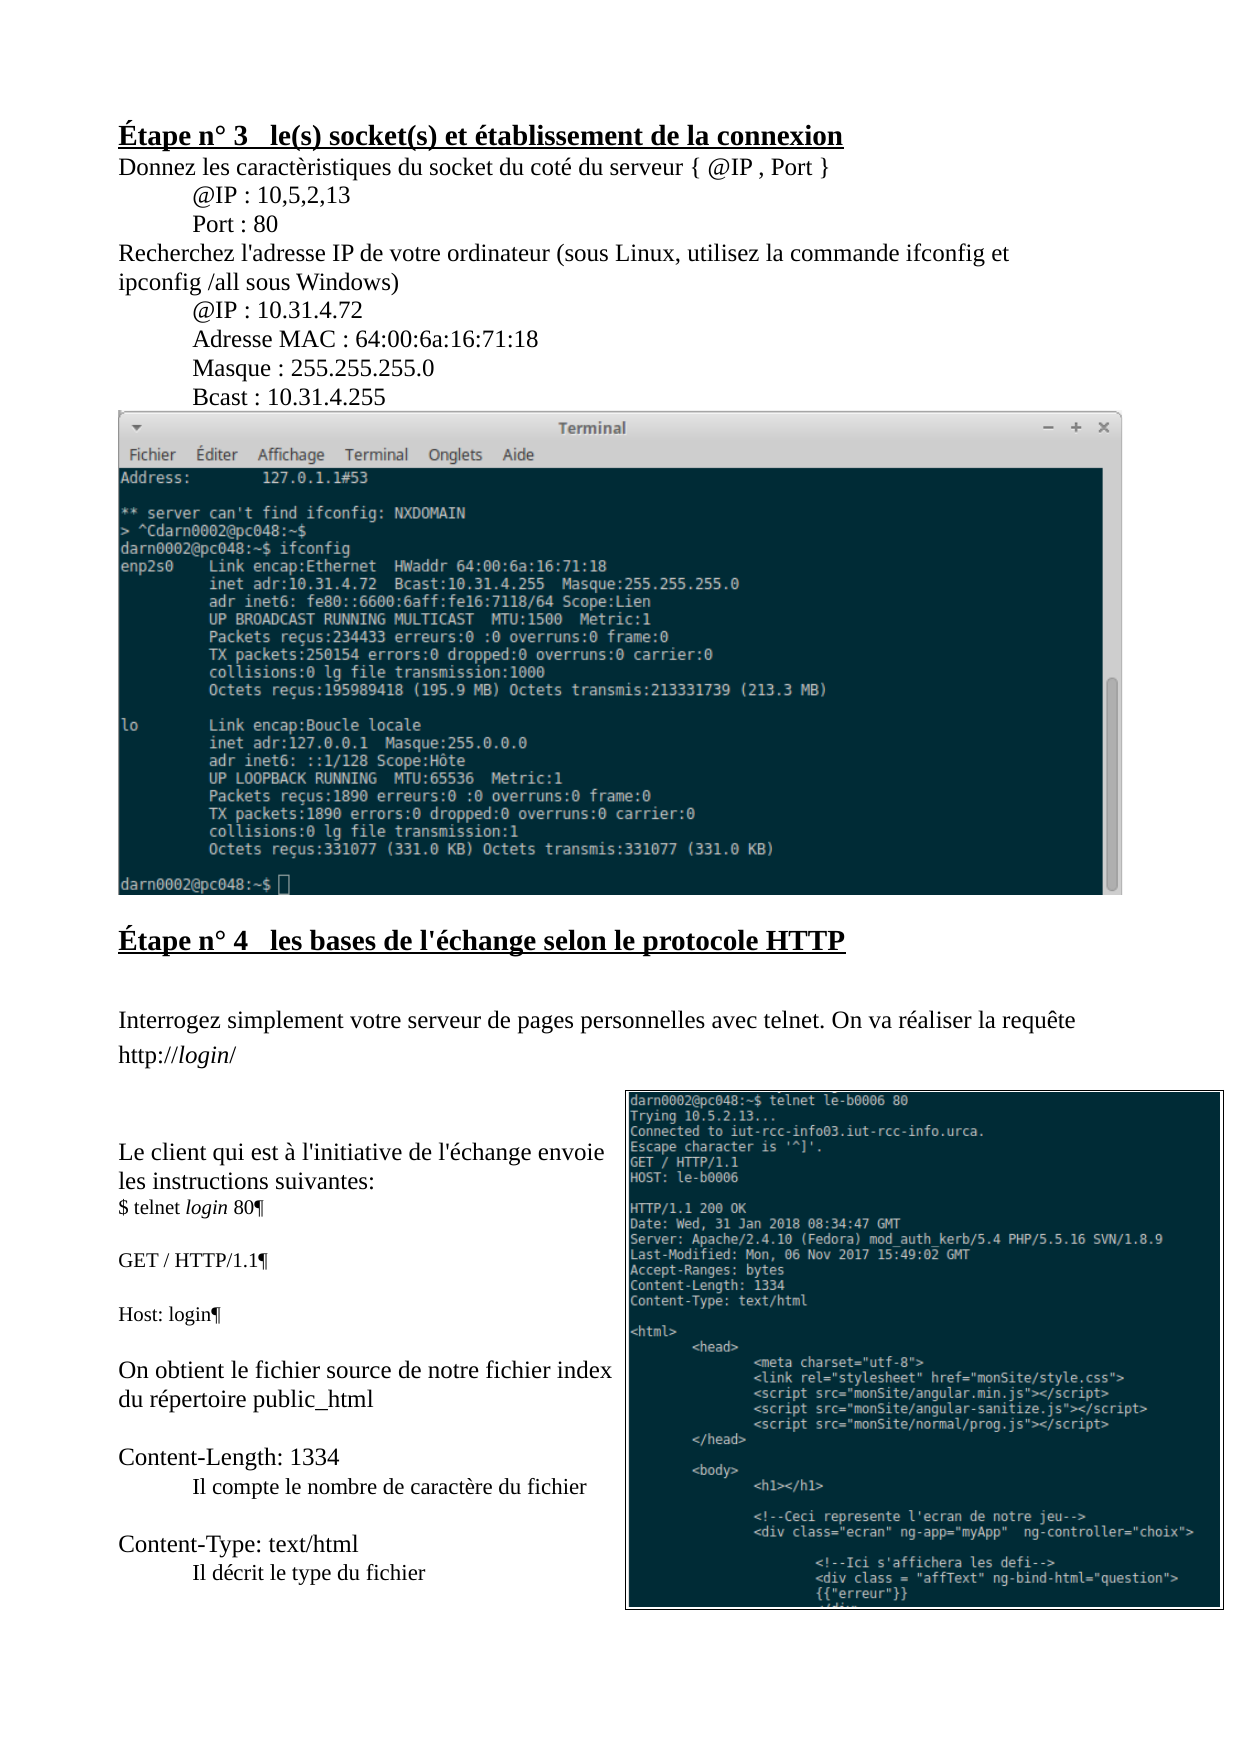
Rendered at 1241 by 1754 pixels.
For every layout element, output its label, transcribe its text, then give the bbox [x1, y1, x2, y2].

picture [902, 1250, 907, 1259]
picture [274, 755, 278, 766]
picture [467, 669, 473, 677]
picture [770, 1267, 784, 1274]
picture [413, 722, 420, 730]
picture [342, 578, 349, 589]
picture [864, 1529, 884, 1536]
text Étape n° 3 le(s) socket(s) et établissement de la connexion [118, 118, 1122, 152]
picture [750, 684, 756, 695]
picture [899, 1375, 907, 1382]
picture [431, 773, 438, 783]
picture [715, 1144, 730, 1151]
picture [715, 843, 720, 854]
picture [148, 525, 155, 536]
picture [1028, 1406, 1039, 1413]
text On obtient le fichier source de notre fichier index du répertoire public_html [118, 1356, 625, 1413]
picture [211, 510, 217, 518]
picture [808, 1219, 823, 1228]
picture [654, 1221, 661, 1228]
picture [1037, 1234, 1046, 1243]
picture [378, 631, 385, 642]
picture [565, 561, 578, 571]
picture [457, 684, 465, 695]
picture [793, 1480, 807, 1491]
picture [467, 596, 472, 606]
picture [662, 843, 668, 854]
picture [288, 793, 309, 805]
picture [702, 1298, 722, 1308]
picture [210, 669, 217, 677]
picture [599, 561, 606, 571]
text @IP : 10.31.4.72 [118, 295, 1122, 324]
picture [662, 1113, 676, 1123]
text Port : 80 [118, 209, 1122, 238]
picture [510, 614, 518, 624]
picture [502, 578, 508, 589]
text Interrogez simplement votre serveur de pages personnelles avec telnet. On va réaliser la requête http://login/ [118, 1005, 1122, 1068]
picture [831, 1360, 846, 1367]
picture [677, 1157, 707, 1166]
picture [556, 773, 560, 783]
picture [704, 649, 712, 660]
picture [705, 843, 712, 854]
picture [634, 652, 641, 660]
picture [361, 737, 367, 748]
picture [433, 579, 438, 589]
picture [562, 811, 588, 819]
picture [343, 649, 357, 660]
picture [760, 1421, 768, 1428]
picture [1056, 1234, 1062, 1243]
picture [563, 578, 615, 593]
picture [537, 775, 544, 783]
picture [924, 1514, 938, 1521]
picture [1056, 1375, 1062, 1384]
picture [475, 790, 482, 801]
picture [802, 684, 818, 695]
picture [952, 1129, 959, 1135]
picture [326, 665, 330, 677]
picture [501, 737, 509, 748]
picture [369, 631, 376, 642]
picture [748, 1234, 753, 1243]
picture [731, 1204, 745, 1213]
picture [932, 1372, 938, 1382]
picture [475, 684, 491, 695]
picture [1086, 1421, 1093, 1431]
picture [492, 773, 509, 783]
picture [307, 667, 314, 677]
picture [924, 1233, 931, 1243]
text Adresse MAC : 64:00:6a:16:71:18 [118, 324, 1122, 353]
picture [519, 811, 544, 819]
picture [299, 737, 305, 748]
picture [813, 1529, 822, 1536]
picture [230, 685, 234, 695]
picture [1060, 1421, 1068, 1428]
picture [316, 773, 350, 783]
picture [639, 1298, 653, 1305]
picture [926, 1529, 954, 1539]
picture [755, 1526, 769, 1536]
picture [644, 614, 649, 624]
picture [309, 595, 313, 606]
text Il compte le nombre de caractère du fichier [118, 1471, 625, 1500]
picture [947, 1375, 953, 1382]
picture [263, 542, 270, 556]
picture [325, 843, 332, 854]
picture [288, 634, 305, 646]
picture [466, 631, 474, 642]
picture [701, 1283, 722, 1293]
picture [910, 1404, 915, 1414]
picture [537, 596, 552, 606]
picture [592, 789, 597, 801]
picture [448, 790, 456, 801]
text Il décrit le type du fichier [118, 1557, 625, 1586]
picture [395, 578, 420, 589]
picture [167, 510, 200, 518]
picture [632, 1237, 641, 1243]
picture [352, 825, 358, 836]
picture [1033, 1392, 1046, 1396]
picture [334, 843, 341, 854]
picture [255, 846, 261, 854]
picture [236, 614, 247, 624]
picture [1086, 1391, 1093, 1401]
picture [693, 1111, 699, 1120]
picture [236, 652, 261, 677]
picture [282, 649, 287, 660]
picture [264, 807, 279, 819]
picture [640, 1113, 648, 1120]
picture [538, 634, 550, 642]
picture [484, 561, 500, 571]
picture [716, 1249, 730, 1259]
picture [639, 1252, 649, 1259]
picture [1102, 1576, 1111, 1585]
picture [309, 808, 314, 819]
picture [709, 1111, 714, 1120]
picture [1018, 1514, 1031, 1521]
picture [324, 614, 359, 624]
picture [643, 652, 650, 660]
picture [324, 737, 332, 748]
picture [511, 667, 516, 677]
picture [396, 826, 402, 836]
picture [264, 648, 279, 660]
picture [441, 563, 447, 571]
picture [476, 578, 482, 589]
picture [948, 1514, 961, 1521]
picture [994, 1576, 1008, 1586]
picture [512, 596, 516, 606]
picture [648, 1113, 653, 1122]
picture [440, 773, 447, 783]
picture [530, 685, 534, 695]
picture [537, 652, 562, 660]
picture [458, 669, 464, 677]
picture [564, 598, 579, 606]
picture [342, 545, 350, 557]
picture [281, 506, 297, 518]
picture [626, 616, 632, 624]
picture [360, 631, 366, 642]
picture [279, 687, 314, 699]
text Bcast : 10.31.4.255 [118, 382, 1122, 410]
picture [361, 578, 367, 589]
picture [747, 1298, 761, 1305]
picture [855, 1391, 872, 1397]
picture [465, 648, 509, 663]
picture [413, 808, 420, 819]
picture [278, 722, 297, 734]
picture [634, 598, 650, 606]
picture [404, 596, 420, 606]
picture [1056, 1572, 1062, 1582]
picture [581, 614, 597, 624]
picture [1026, 1375, 1036, 1384]
picture [606, 793, 633, 801]
picture [370, 665, 374, 677]
picture [839, 1591, 851, 1598]
picture [153, 510, 164, 518]
picture [279, 846, 314, 858]
picture [423, 793, 430, 801]
picture [825, 1406, 831, 1413]
picture [219, 525, 279, 539]
picture [693, 1281, 699, 1290]
picture [1071, 1576, 1078, 1582]
picture [1055, 1529, 1069, 1536]
picture [396, 843, 412, 854]
picture [370, 843, 376, 854]
picture [971, 1421, 977, 1431]
picture [457, 758, 465, 766]
picture [793, 1406, 799, 1416]
picture [529, 614, 534, 624]
picture [147, 543, 244, 557]
picture [870, 1233, 892, 1243]
picture [572, 790, 580, 801]
picture [617, 811, 651, 819]
picture [236, 687, 244, 695]
picture [254, 563, 279, 571]
picture [457, 598, 465, 606]
picture [697, 1341, 711, 1351]
picture [755, 1095, 761, 1106]
picture [1148, 1576, 1162, 1582]
picture [886, 1250, 892, 1259]
picture [529, 793, 562, 801]
picture [449, 773, 456, 783]
picture [298, 578, 306, 589]
picture [847, 1529, 861, 1536]
picture [362, 843, 367, 854]
picture [298, 472, 306, 483]
picture [369, 614, 385, 624]
picture [175, 475, 182, 483]
picture [1009, 1234, 1031, 1243]
picture [864, 1514, 884, 1521]
picture [1036, 1423, 1046, 1427]
picture [432, 828, 448, 836]
picture [406, 828, 412, 836]
picture [259, 736, 270, 748]
picture [929, 1391, 946, 1401]
picture [785, 1234, 792, 1243]
picture [370, 561, 375, 571]
picture [963, 1419, 969, 1430]
picture [1048, 1389, 1053, 1399]
picture [816, 1127, 830, 1135]
picture [878, 1219, 893, 1228]
text Donnez les caractèristiques du socket du coté du serveur { @IP , Port } [118, 152, 1122, 180]
picture [978, 1391, 985, 1397]
picture [369, 510, 376, 522]
picture [847, 1095, 884, 1105]
picture [653, 1096, 711, 1108]
picture [732, 1280, 738, 1289]
picture [685, 1126, 699, 1135]
picture [1079, 1234, 1085, 1243]
picture [690, 1267, 730, 1276]
picture [290, 811, 297, 819]
picture [212, 649, 216, 659]
picture [210, 614, 223, 624]
picture [748, 1111, 753, 1120]
picture [158, 561, 173, 571]
picture [1001, 1557, 1015, 1567]
picture [1086, 1529, 1093, 1536]
picture [778, 1529, 784, 1536]
picture [697, 843, 703, 854]
picture [210, 754, 226, 766]
picture [280, 755, 288, 766]
picture [917, 1406, 946, 1416]
picture [701, 1204, 722, 1213]
picture [412, 652, 420, 660]
picture [582, 846, 598, 854]
picture [344, 563, 367, 571]
picture [901, 1529, 915, 1539]
picture [406, 669, 429, 677]
picture [351, 811, 385, 819]
picture [325, 510, 332, 518]
picture [432, 669, 448, 677]
picture [291, 737, 296, 748]
text Étape n° 4 les bases de l'échange selon le protocole HTTP [118, 923, 1122, 957]
picture [770, 1281, 783, 1290]
picture [652, 684, 659, 695]
picture [334, 755, 341, 768]
picture [484, 828, 500, 836]
picture [785, 1360, 792, 1367]
picture [250, 614, 306, 624]
picture [424, 595, 428, 606]
picture [760, 1391, 768, 1397]
picture [335, 472, 359, 483]
picture [236, 811, 261, 822]
picture [1048, 1514, 1057, 1521]
picture [759, 1360, 776, 1367]
picture [484, 737, 491, 748]
picture [271, 669, 296, 677]
picture [710, 1341, 734, 1351]
picture [458, 828, 464, 836]
picture [360, 773, 376, 783]
picture [926, 1125, 930, 1135]
picture [512, 826, 516, 836]
picture [693, 1464, 733, 1477]
picture [894, 1560, 900, 1567]
picture [484, 843, 496, 854]
picture [238, 578, 243, 589]
picture [291, 578, 297, 589]
picture [703, 1144, 712, 1151]
picture [263, 878, 270, 892]
picture [1017, 1572, 1023, 1582]
picture [697, 684, 703, 695]
picture [395, 559, 438, 571]
picture [661, 578, 686, 589]
picture [529, 596, 535, 609]
picture [519, 737, 527, 748]
picture [448, 648, 456, 660]
picture [590, 631, 597, 642]
picture [378, 828, 385, 836]
picture [378, 669, 385, 677]
picture [326, 755, 332, 766]
picture [671, 652, 676, 660]
picture [703, 1434, 745, 1444]
picture [519, 649, 527, 660]
picture [778, 1372, 792, 1382]
picture [330, 722, 341, 730]
picture [308, 737, 314, 748]
picture [910, 1419, 915, 1429]
picture [495, 596, 500, 606]
picture [431, 755, 447, 766]
picture [562, 846, 580, 854]
picture [855, 1406, 877, 1413]
picture [369, 652, 376, 660]
picture [510, 684, 526, 695]
picture [229, 598, 235, 606]
picture [268, 773, 306, 783]
picture [457, 578, 465, 589]
picture [793, 1298, 800, 1305]
picture [344, 843, 348, 854]
picture [312, 720, 327, 730]
picture [571, 652, 577, 659]
picture [731, 843, 739, 854]
picture [739, 1234, 745, 1245]
picture [689, 842, 693, 855]
picture [724, 1111, 730, 1120]
picture [685, 1175, 691, 1182]
text Masque : 255.255.255.0 [118, 353, 1122, 382]
picture [519, 667, 544, 677]
picture [581, 598, 606, 610]
picture [954, 1560, 961, 1567]
picture [875, 1576, 884, 1582]
picture [1102, 1406, 1108, 1413]
picture [671, 843, 677, 854]
picture [317, 561, 322, 571]
text Host: login¶ [118, 1302, 625, 1326]
picture [1071, 1375, 1077, 1382]
picture [331, 510, 350, 518]
picture [210, 595, 226, 606]
picture [582, 683, 632, 695]
picture [351, 722, 359, 730]
picture [663, 1157, 668, 1168]
picture [388, 684, 394, 695]
picture [484, 669, 500, 677]
picture [548, 685, 552, 695]
picture [218, 669, 226, 677]
picture [467, 828, 473, 836]
picture [756, 1266, 767, 1277]
picture [678, 652, 692, 660]
picture [271, 828, 297, 836]
picture [265, 506, 270, 518]
picture [821, 1572, 830, 1582]
picture [254, 598, 270, 606]
picture [219, 649, 226, 659]
picture [994, 1234, 999, 1243]
picture [431, 807, 438, 819]
picture [855, 1419, 884, 1428]
picture [281, 472, 288, 483]
picture [316, 596, 341, 606]
picture [747, 1264, 756, 1274]
picture [354, 506, 358, 518]
picture [949, 1250, 962, 1259]
picture [749, 843, 765, 854]
picture [370, 578, 376, 589]
picture [940, 1233, 959, 1243]
picture [210, 630, 253, 642]
picture [855, 1560, 861, 1567]
picture [739, 1144, 745, 1151]
picture [762, 1234, 767, 1243]
picture [273, 596, 278, 606]
picture [656, 1267, 668, 1277]
picture [333, 828, 341, 840]
picture [395, 758, 420, 769]
picture [985, 1421, 1000, 1431]
picture [792, 1514, 799, 1521]
picture [432, 595, 437, 606]
picture [280, 596, 288, 606]
picture [360, 596, 394, 606]
picture [245, 773, 267, 783]
picture [687, 808, 694, 819]
picture [414, 843, 419, 854]
picture [318, 506, 323, 518]
picture [333, 684, 384, 695]
picture [449, 737, 473, 748]
picture [759, 684, 774, 695]
picture [994, 1514, 1008, 1521]
picture [344, 755, 367, 766]
picture [793, 1219, 799, 1228]
picture [1114, 1576, 1123, 1582]
picture [714, 1096, 738, 1105]
picture [1156, 1234, 1162, 1243]
picture [307, 826, 314, 836]
picture [893, 1096, 907, 1105]
picture [917, 1421, 938, 1428]
picture [537, 614, 562, 624]
picture [731, 578, 739, 589]
picture [771, 1219, 784, 1228]
picture [291, 542, 296, 553]
picture [651, 843, 659, 854]
picture [624, 634, 650, 642]
picture [901, 1406, 907, 1413]
picture [370, 718, 374, 730]
picture [149, 475, 173, 483]
picture [326, 684, 332, 695]
picture [218, 828, 226, 836]
picture [228, 719, 244, 730]
picture [655, 1237, 664, 1243]
picture [342, 737, 350, 748]
picture [255, 669, 261, 677]
picture [326, 578, 332, 589]
picture [351, 843, 359, 854]
picture [825, 1529, 838, 1536]
picture [529, 846, 535, 854]
picture [760, 1480, 769, 1490]
picture [706, 684, 730, 695]
picture [537, 687, 544, 695]
picture [831, 1514, 851, 1524]
picture [909, 1250, 915, 1259]
picture [771, 1481, 776, 1490]
picture [856, 1591, 882, 1598]
picture [654, 1329, 661, 1336]
picture [503, 596, 507, 606]
picture [875, 1388, 883, 1397]
picture [395, 684, 403, 695]
picture [662, 1298, 676, 1305]
picture [510, 634, 535, 642]
text @IP : 10,5,2,13 [118, 180, 1122, 209]
picture [254, 758, 270, 766]
picture [386, 737, 438, 752]
picture [785, 684, 792, 695]
picture [352, 665, 358, 677]
picture [677, 1218, 699, 1228]
picture [553, 634, 579, 642]
picture [785, 1512, 791, 1521]
picture [431, 684, 447, 695]
picture [342, 790, 367, 801]
picture [1072, 1407, 1083, 1412]
text $ telnet login 80¶ [118, 1195, 625, 1219]
picture [210, 773, 226, 783]
picture [278, 563, 297, 575]
picture [317, 578, 323, 589]
picture [157, 524, 173, 536]
picture [669, 1249, 691, 1259]
picture [210, 789, 253, 801]
picture [334, 631, 357, 642]
picture [662, 1283, 676, 1290]
picture [147, 879, 244, 893]
picture [639, 1129, 676, 1135]
picture [643, 578, 650, 589]
picture [1115, 1529, 1121, 1536]
picture [289, 524, 306, 538]
picture [639, 1283, 653, 1290]
picture [778, 1484, 792, 1489]
picture [979, 1234, 985, 1243]
picture [254, 722, 279, 730]
picture [616, 649, 624, 660]
picture [801, 1357, 828, 1367]
picture [335, 649, 340, 660]
picture [740, 1219, 745, 1228]
picture [930, 1557, 946, 1567]
picture [978, 1560, 992, 1567]
picture [264, 472, 279, 483]
picture [431, 649, 438, 660]
picture [653, 811, 659, 819]
picture [413, 773, 420, 783]
picture [247, 684, 251, 695]
text GET / HTTP/1.1¶ [118, 1248, 625, 1272]
picture [256, 631, 260, 642]
picture [701, 1172, 738, 1182]
picture [333, 669, 341, 681]
picture [643, 790, 650, 801]
picture [130, 722, 138, 730]
picture [808, 1250, 830, 1259]
picture [609, 612, 621, 624]
picture [451, 755, 455, 766]
picture [458, 773, 473, 783]
picture [520, 578, 535, 589]
picture [747, 1250, 769, 1259]
picture [403, 793, 415, 801]
picture [626, 843, 641, 854]
picture [693, 1234, 710, 1246]
picture [395, 773, 404, 783]
picture [1025, 1529, 1039, 1538]
picture [254, 577, 270, 589]
picture [1102, 1234, 1122, 1245]
picture [520, 775, 527, 783]
picture [662, 684, 694, 695]
text Content-Length: 1334 [118, 1442, 625, 1471]
picture [326, 542, 332, 553]
picture [118, 410, 1123, 895]
picture [1146, 1526, 1162, 1536]
picture [545, 561, 553, 571]
picture [870, 1360, 877, 1367]
picture [906, 1237, 915, 1243]
picture [335, 790, 341, 801]
picture [663, 1204, 667, 1214]
picture [492, 614, 501, 624]
picture [290, 652, 297, 660]
picture [182, 525, 217, 536]
picture [598, 808, 606, 819]
picture [962, 1233, 969, 1243]
picture [808, 1375, 815, 1382]
picture [395, 614, 420, 624]
picture [1125, 1406, 1131, 1416]
picture [628, 1092, 653, 1607]
picture [600, 614, 605, 624]
picture [448, 843, 465, 854]
picture [809, 1233, 838, 1243]
picture [378, 793, 385, 801]
picture [307, 561, 314, 571]
picture [941, 1514, 949, 1520]
picture [246, 758, 252, 766]
picture [210, 843, 222, 854]
picture [537, 578, 544, 589]
picture [810, 1481, 815, 1490]
picture [414, 634, 421, 642]
picture [439, 614, 465, 624]
picture [394, 652, 403, 660]
picture [298, 545, 323, 553]
picture [210, 808, 226, 819]
picture [316, 808, 341, 819]
picture [308, 649, 332, 660]
picture [538, 561, 543, 571]
picture [964, 1129, 972, 1135]
picture [255, 828, 261, 836]
picture [1037, 1572, 1046, 1582]
picture [832, 1219, 845, 1228]
picture [722, 1234, 738, 1243]
picture [979, 1406, 1000, 1413]
picture [660, 631, 668, 642]
picture [771, 1295, 784, 1306]
picture [325, 559, 341, 571]
picture [574, 684, 578, 695]
picture [855, 1514, 865, 1521]
picture [687, 1141, 702, 1151]
picture [644, 843, 649, 854]
picture [978, 1373, 1008, 1382]
picture [511, 773, 517, 783]
picture [377, 722, 403, 730]
picture [283, 808, 287, 819]
picture [856, 1375, 861, 1385]
picture [591, 561, 596, 571]
picture [210, 828, 217, 836]
picture [660, 811, 668, 819]
picture [519, 596, 527, 606]
picture [457, 508, 465, 518]
picture [685, 1265, 691, 1274]
picture [940, 1421, 954, 1428]
picture [148, 561, 155, 571]
picture [652, 1144, 676, 1154]
picture [793, 1098, 807, 1105]
picture [510, 846, 518, 854]
picture [697, 578, 721, 589]
picture [485, 578, 491, 589]
picture [468, 842, 472, 855]
picture [431, 843, 438, 854]
picture [501, 808, 509, 819]
picture [413, 828, 429, 836]
picture [963, 1527, 1000, 1539]
picture [747, 1221, 761, 1228]
picture [378, 755, 394, 766]
picture [832, 1406, 838, 1413]
picture [580, 652, 606, 660]
text Le client qui est à l'initiative de l'échange envoie les instructions suivantes: [118, 1137, 625, 1195]
picture [632, 1326, 645, 1336]
picture [1140, 1234, 1147, 1243]
picture [395, 634, 403, 642]
picture [626, 578, 641, 589]
picture [219, 740, 235, 748]
picture [450, 578, 456, 589]
picture [510, 561, 527, 571]
picture [447, 807, 491, 822]
picture [394, 811, 403, 819]
picture [216, 510, 235, 518]
text Content-Type: text/html [118, 1529, 625, 1557]
picture [793, 1391, 799, 1401]
picture [793, 1421, 799, 1431]
picture [395, 508, 448, 518]
picture [236, 846, 244, 854]
picture [396, 667, 402, 677]
picture [924, 1250, 938, 1259]
picture [901, 1358, 907, 1367]
picture [210, 684, 226, 695]
picture [450, 595, 455, 606]
picture [492, 793, 527, 801]
picture [318, 472, 323, 483]
text Recherchez l'adresse IP de votre ordinateur (sous Linux, utilisez la commande ifconfig et ipconfig /all sous Windows) [118, 238, 1122, 295]
picture [423, 684, 429, 695]
picture [360, 472, 367, 483]
picture [970, 1511, 985, 1521]
picture [307, 634, 314, 642]
picture [870, 1372, 899, 1382]
picture [763, 1281, 769, 1288]
picture [211, 581, 235, 589]
picture [475, 596, 482, 606]
picture [717, 1219, 722, 1228]
picture [785, 1250, 799, 1259]
picture [840, 1250, 853, 1259]
picture [492, 631, 500, 642]
picture [210, 561, 216, 571]
picture [422, 634, 438, 642]
picture [1048, 1419, 1054, 1430]
picture [457, 561, 473, 571]
picture [228, 559, 244, 571]
